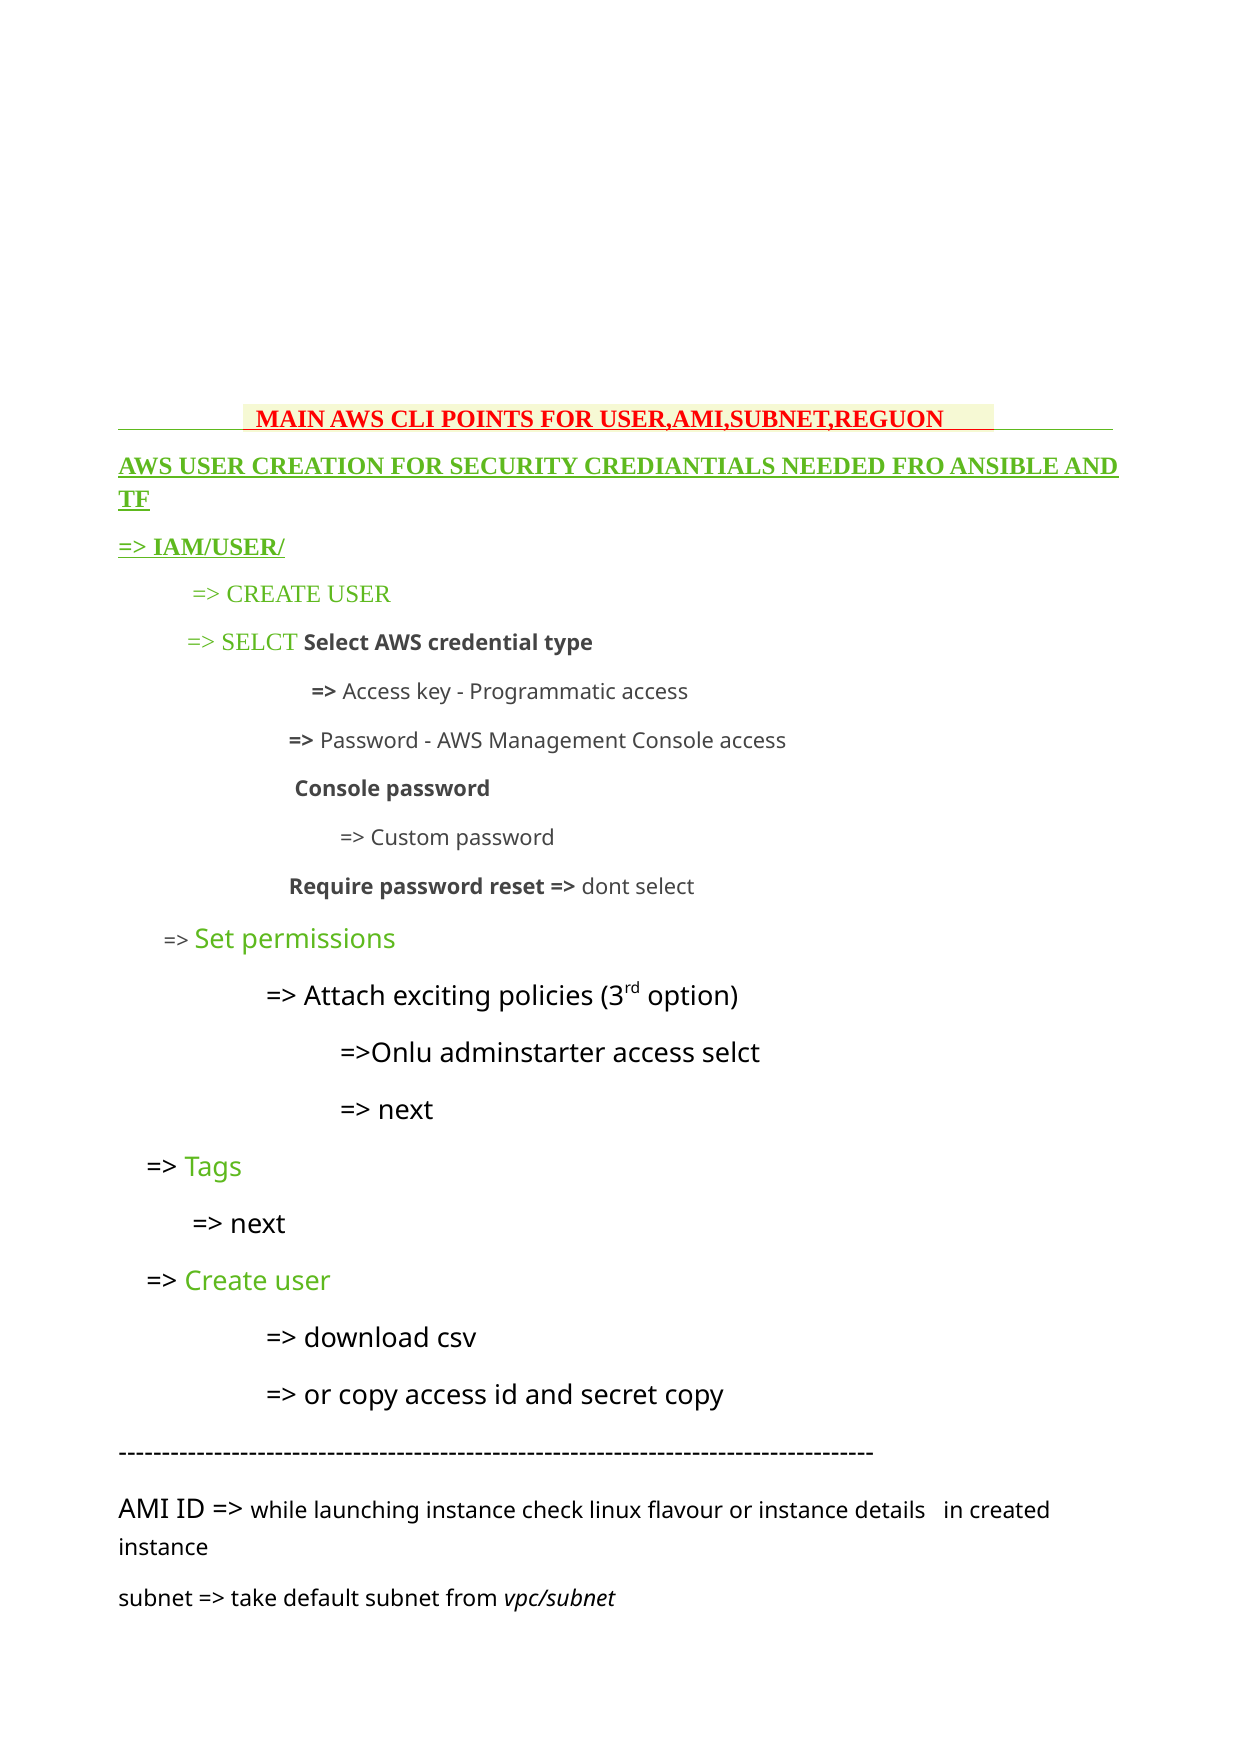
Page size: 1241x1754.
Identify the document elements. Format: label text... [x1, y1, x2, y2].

text => IAM/USER/ [118, 532, 1122, 561]
text --------------------------------------------------------------------------------------- [118, 1432, 1122, 1469]
text => next [118, 1091, 1122, 1127]
text subnet => take default subnet from vpc/subnet [118, 1582, 1122, 1613]
text => Attach exciting policies (3rd option) [118, 977, 1122, 1013]
text => SELCT Select AWS credential type [118, 627, 1122, 657]
text Require password reset => dont select [118, 871, 1122, 901]
text => Create user [118, 1262, 1122, 1298]
text MAIN AWS CLI POINTS FOR USER,AMI,SUBNET,REGUON [118, 404, 1122, 432]
text => Tags [118, 1148, 1122, 1184]
text AMI ID => while launching instance check linux flavour or instance details in created instance [118, 1489, 1122, 1562]
text => or copy access id and secret copy [118, 1376, 1122, 1412]
text => CREATE USER [118, 579, 1122, 608]
text => Set permissions [118, 920, 1122, 957]
text Console password [118, 773, 1122, 803]
text => next [118, 1204, 1122, 1241]
text AWS USER CREATION FOR SECURITY CREDIANTIALS NEEDED FRO ANSIBLE AND TF [118, 451, 1122, 513]
text => Password - AWS Management Console access [118, 725, 1122, 754]
text => download csv [118, 1318, 1122, 1355]
text => Access key - Programmatic access [118, 676, 1122, 706]
text =>Onlu adminstarter access selct [118, 1034, 1122, 1071]
text => Custom password [118, 822, 1122, 852]
